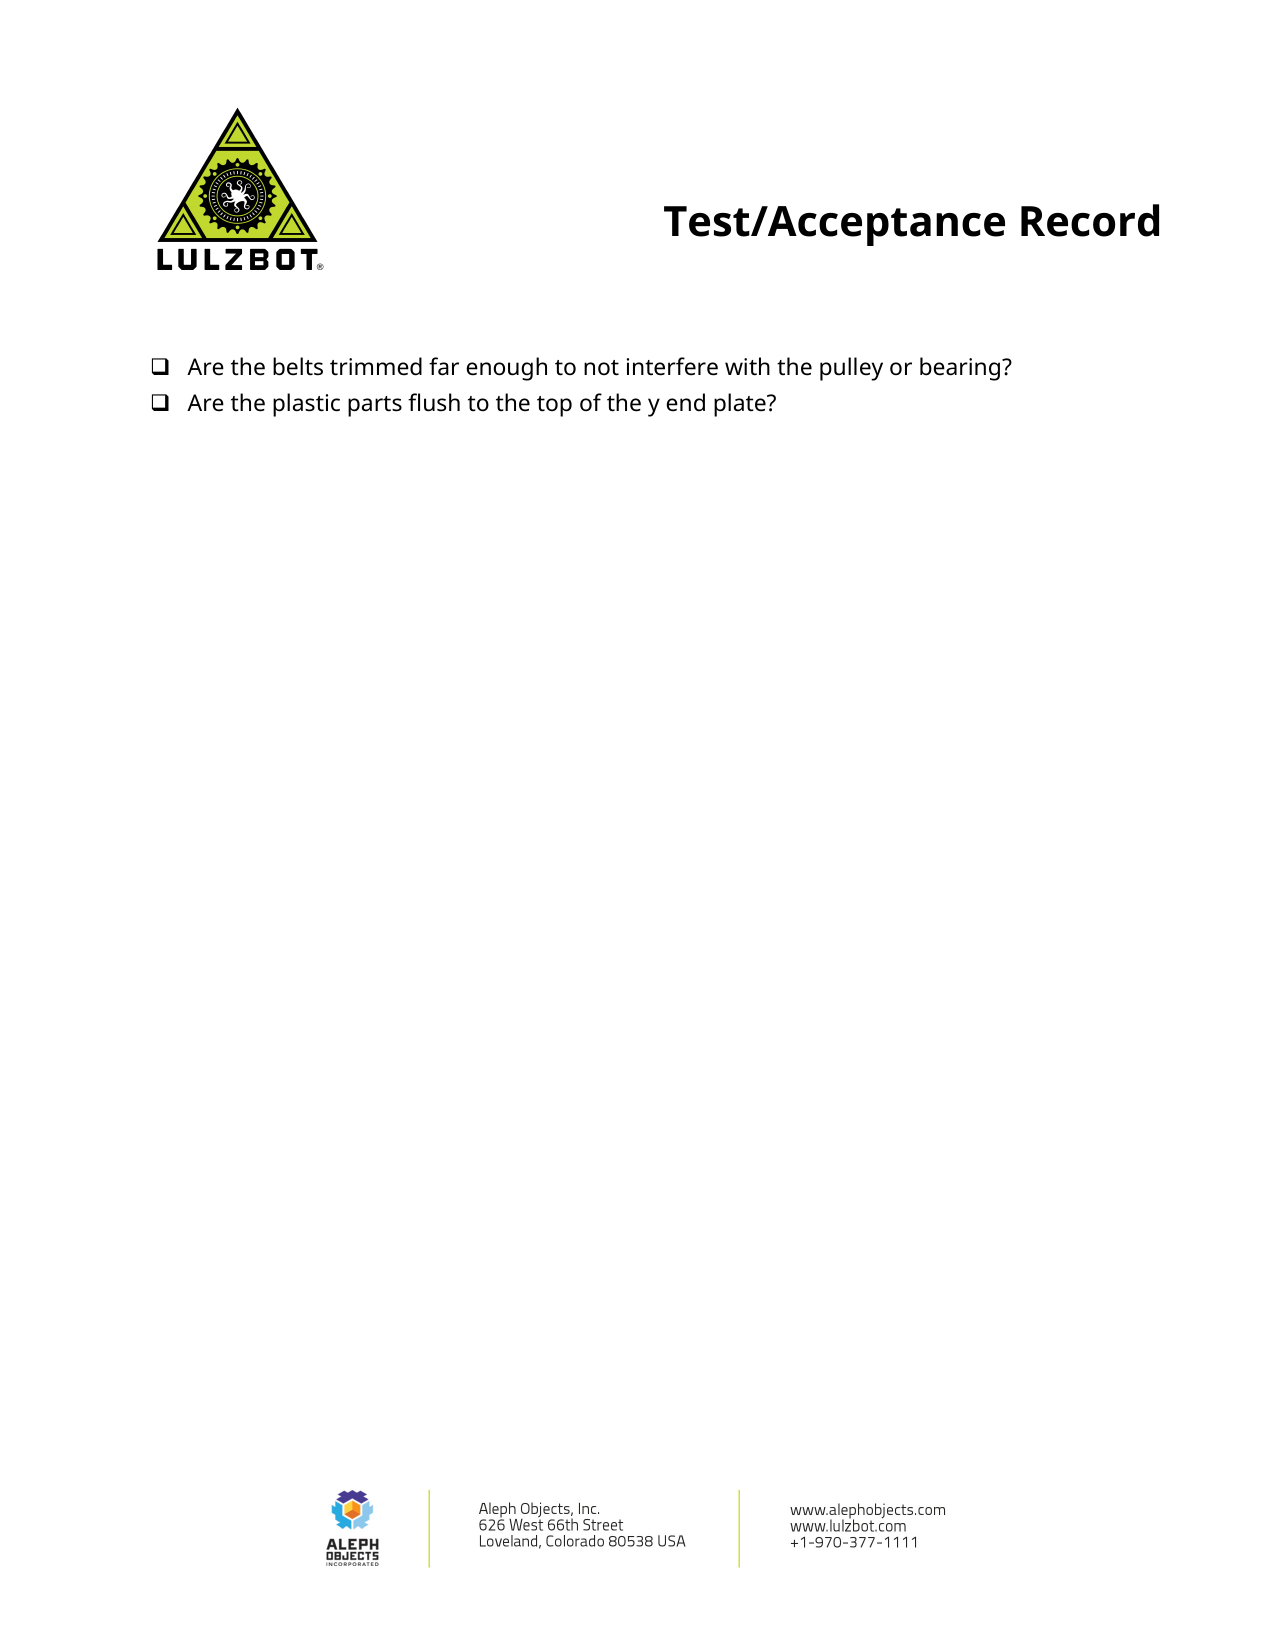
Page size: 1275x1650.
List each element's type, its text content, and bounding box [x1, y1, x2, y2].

list Are the belts trimmed far enough to not interfere with the pulley or bearing? [150, 351, 1162, 382]
list Are the plastic parts flush to the top of the y end plate? [150, 387, 1162, 418]
picture [146, 96, 335, 286]
picture [0, 1452, 1275, 1603]
